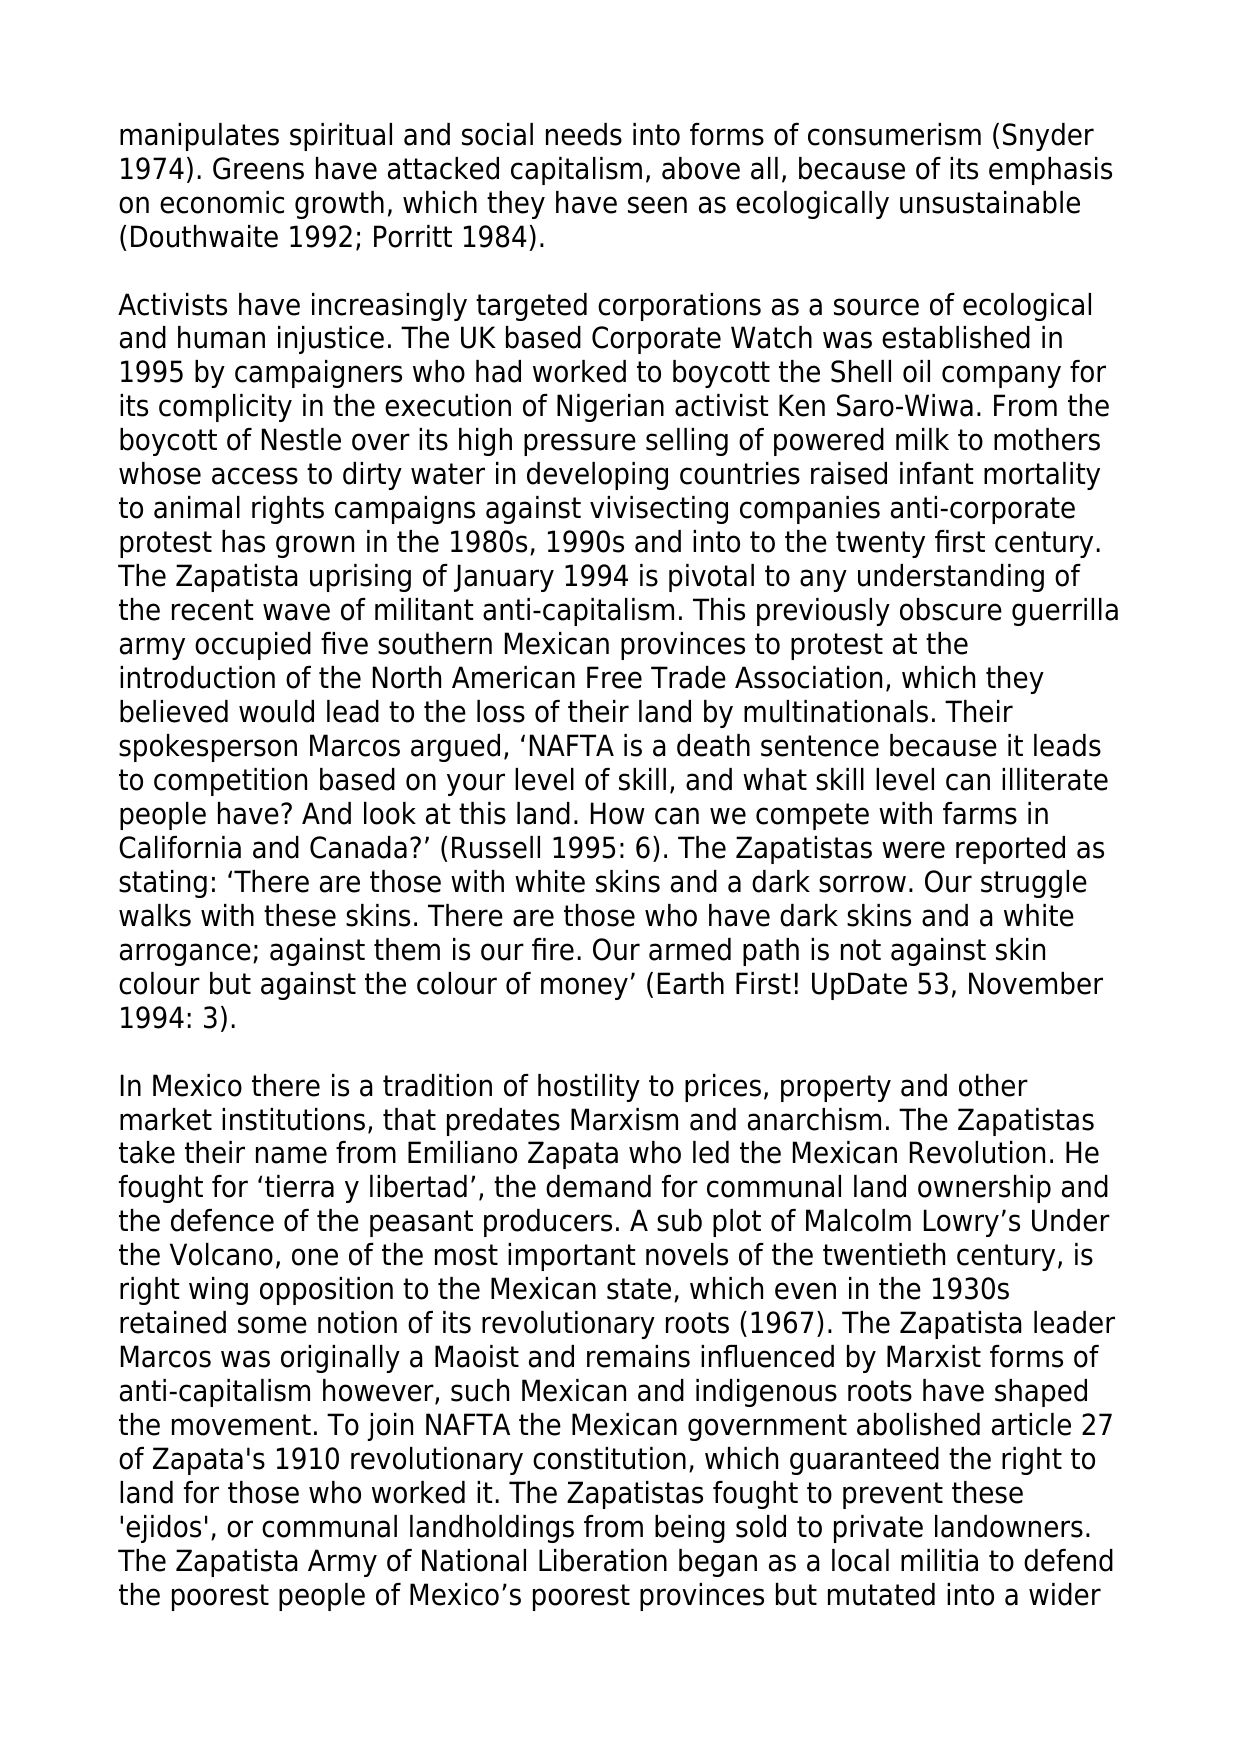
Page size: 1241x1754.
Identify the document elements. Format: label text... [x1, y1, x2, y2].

text manipulates spiritual and social needs into forms of consumerism (Snyder 1974). Greens have attacked capitalism, above all, because of its emphasis on economic growth, which they have seen as ecologically unsustainable (Douthwaite 1992; Porritt 1984). [118, 118, 1122, 288]
text In Mexico there is a tradition of hostility to prices, property and other market institutions, that predates Marxism and anarchism. The Zapatistas take their name from Emiliano Zapata who led the Mexican Revolution. He fought for ‘tierra y libertad’, the demand for communal land ownership and the defence of the peasant producers. A sub plot of Malcolm Lowry’s Under the Volcano, one of the most important novels of the twentieth century, is right wing opposition to the Mexican state, which even in the 1930s retained some notion of its revolutionary roots (1967). The Zapatista leader Marcos was originally a Maoist and remains influenced by Marxist forms of anti-capitalism however, such Mexican and indigenous roots have shaped the movement. To join NAFTA the Mexican government abolished article 27 of Zapata's 1910 revolutionary constitution, which guaranteed the right to land for those who worked it. The Zapatistas fought to prevent these 'ejidos', or communal landholdings from being sold to private landowners. The Zapatista Army of National Liberation began as a local militia to defend the poorest people of Mexico’s poorest provinces but mutated into a wider [118, 1069, 1122, 1612]
text Activists have increasingly targeted corporations as a source of ecological and human injustice. The UK based Corporate Watch was established in 1995 by campaigners who had worked to boycott the Shell oil company for its complicity in the execution of Nigerian activist Ken Saro-Wiwa. From the boycott of Nestle over its high pressure selling of powered milk to mothers whose access to dirty water in developing countries raised infant mortality to animal rights campaigns against vivisecting companies anti-corporate protest has grown in the 1980s, 1990s and into to the twenty first century. The Zapatista uprising of January 1994 is pivotal to any understanding of the recent wave of militant anti-capitalism. This previously obscure guerrilla army occupied five southern Mexican provinces to protest at the introduction of the North American Free Trade Association, which they believed would lead to the loss of their land by multinationals. Their spokesperson Marcos argued, ‘NAFTA is a death sentence because it leads to competition based on your level of skill, and what skill level can illiterate people have? And look at this land. How can we compete with farms in California and Canada?’ (Russell 1995: 6). The Zapatistas were reported as stating: ‘There are those with white skins and a dark sorrow. Our struggle walks with these skins. There are those who have dark skins and a white arrogance; against them is our fire. Our armed path is not against skin colour but against the colour of money’ (Earth First! UpDate 53, November 1994: 3). [118, 288, 1122, 1069]
